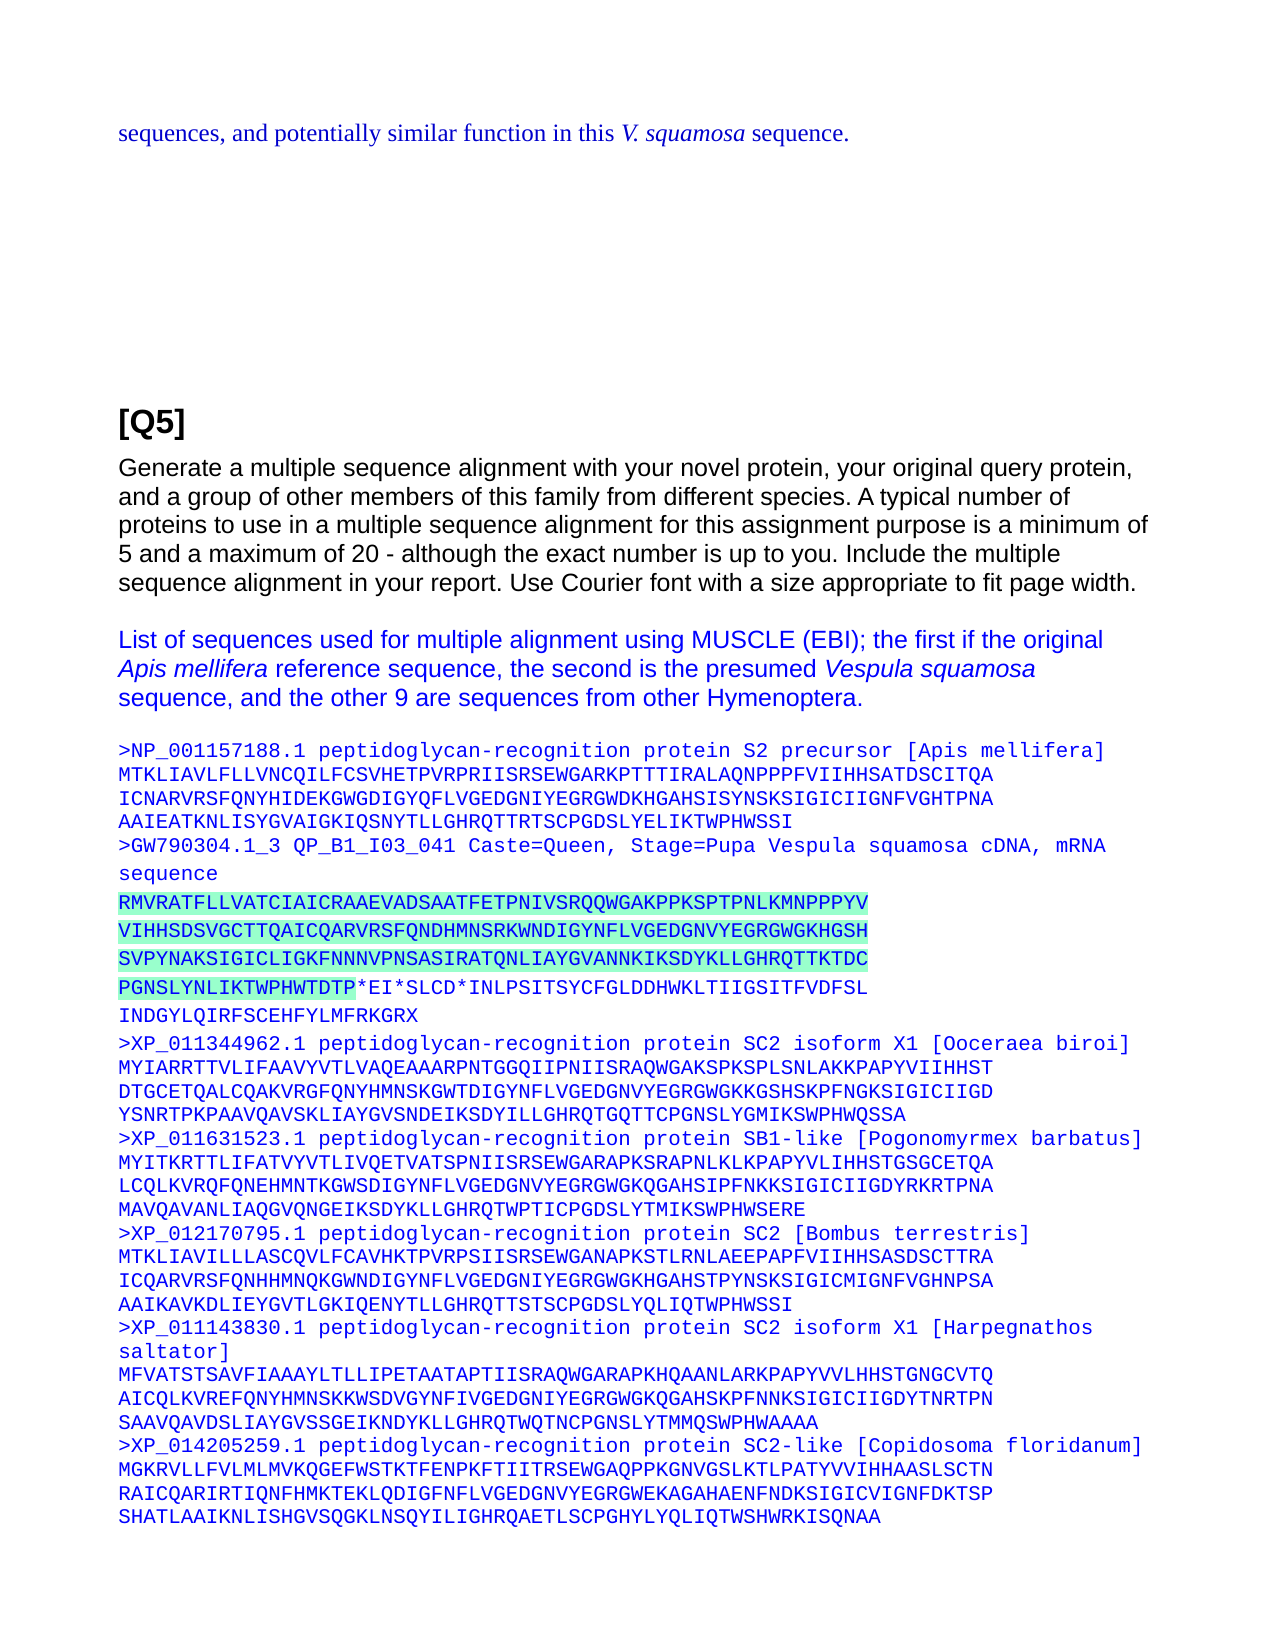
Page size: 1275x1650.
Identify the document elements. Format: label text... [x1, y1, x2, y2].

text Generate a multiple sequence alignment with your novel protein, your original query protein, and a group of other members of this family from different species. A typical number of proteins to use in a multiple sequence alignment for this assignment purpose is a minimum of 5 and a maximum of 20 - although the exact number is up to you. Include the multiple sequence alignment in your report. Use Courier font with a size appropriate to fit page width. [118, 453, 1157, 597]
text SHATLAAIKNLISHGVSQGKLNSQYILIGHRQAETLSCPGHYLYQLIQTWSHWRKISQNAA [118, 1506, 1157, 1530]
text SAAVQAVDSLIAYGVSSGEIKNDYKLLGHRQTWQTNCPGNSLYTMMQSWPHWAAAA [118, 1412, 1157, 1435]
text >XP_011344962.1 peptidoglycan-recognition protein SC2 isoform X1 [Ooceraea biroi] [118, 1033, 1157, 1057]
text MTKLIAVILLLASCQVLFCAVHKTPVRPSIISRSEWGANAPKSTLRNLAEEPAPFVIIHHSASDSCTTRA [118, 1246, 1157, 1270]
subtitle [Q5] [118, 402, 1157, 441]
text >NP_001157188.1 peptidoglycan-recognition protein S2 precursor [Apis mellifera] [118, 741, 1157, 764]
text AICQLKVREFQNYHMNSKKWSDVGYNFIVGEDGNIYEGRGWGKQGAHSKPFNNKSIGICIIGDYTNRTPN [118, 1388, 1157, 1412]
text >XP_014205259.1 peptidoglycan-recognition protein SC2-like [Copidosoma floridanum] [118, 1435, 1157, 1459]
text >GW790304.1_3 QP_B1_I03_041 Caste=Queen, Stage=Pupa Vespula squamosa cDNA, mRNA sequence [118, 835, 1157, 887]
text VIHHSDSVGCTTQAICQARVRSFQNDHMNSRKWNDIGYNFLVGEDGNVYEGRGWGKHGSH [118, 920, 1157, 944]
text >XP_012170795.1 peptidoglycan-recognition protein SC2 [Bombus terrestris] [118, 1223, 1157, 1246]
text DTGCETQALCQAKVRGFQNYHMNSKGWTDIGYNFLVGEDGNVYEGRGWGKKGSHSKPFNGKSIGICIIGD [118, 1081, 1157, 1104]
text RAICQARIRTIQNFHMKTEKLQDIGFNFLVGEDGNVYEGRGWEKAGAHAENFNDKSIGICVIGNFDKTSP [118, 1483, 1157, 1506]
text MYITKRTTLIFATVYVTLIVQETVATSPNIISRSEWGARAPKSRAPNLKLKPAPYVLIHHSTGSGCETQA [118, 1152, 1157, 1175]
text ICNARVRSFQNYHIDEKGWGDIGYQFLVGEDGNIYEGRGWDKHGAHSISYNSKSIGICIIGNFVGHTPNA [118, 788, 1157, 811]
text INDGYLQIRFSCEHFYLMFRKGRX [118, 1005, 1157, 1029]
text MYIARRTTVLIFAAVYVTLVAQEAAARPNTGGQIIPNIISRAQWGAKSPKSPLSNLAKKPAPYVIIHHST [118, 1057, 1157, 1081]
text LCQLKVRQFQNEHMNTKGWSDIGYNFLVGEDGNVYEGRGWGKQGAHSIPFNKKSIGICIIGDYRKRTPNA [118, 1175, 1157, 1199]
text YSNRTPKPAAVQAVSKLIAYGVSNDEIKSDYILLGHRQTGQTTCPGNSLYGMIKSWPHWQSSA [118, 1104, 1157, 1128]
text MAVQAVANLIAQGVQNGEIKSDYKLLGHRQTWPTICPGDSLYTMIKSWPHWSERE [118, 1199, 1157, 1223]
text >XP_011143830.1 peptidoglycan-recognition protein SC2 isoform X1 [Harpegnathos saltator] [118, 1317, 1157, 1364]
text MTKLIAVLFLLVNCQILFCSVHETPVRPRIISRSEWGARKPTTTIRALAQNPPPFVIIHHSATDSCITQA [118, 764, 1157, 788]
text MFVATSTSAVFIAAAYLTLLIPETAATAPTIISRAQWGARAPKHQAANLARKPAPYVVLHHSTGNGCVTQ [118, 1364, 1157, 1388]
text >XP_011631523.1 peptidoglycan-recognition protein SB1-like [Pogonomyrmex barbatus] [118, 1128, 1157, 1152]
text RMVRATFLLVATCIAICRAAEVADSAATFETPNIVSRQQWGAKPPKSPTPNLKMNPPPYV [118, 892, 1157, 915]
text PGNSLYNLIKTWPHWTDTP*EI*SLCD*INLPSITSYCFGLDDHWKLTIIGSITFVDFSL [118, 977, 1157, 1000]
text SVPYNAKSIGICLIGKFNNNVPNSASIRATQNLIAYGVANNKIKSDYKLLGHRQTTKTDC [118, 948, 1157, 972]
text ICQARVRSFQNHHMNQKGWNDIGYNFLVGEDGNIYEGRGWGKHGAHSTPYNSKSIGICMIGNFVGHNPSA [118, 1270, 1157, 1293]
text sequences, and potentially similar function in this V. squamosa sequence. [118, 118, 1157, 147]
text AAIEATKNLISYGVAIGKIQSNYTLLGHRQTTRTSCPGDSLYELIKTWPHWSSI [118, 811, 1157, 835]
text MGKRVLLFVLMLMVKQGEFWSTKTFENPKFTIITRSEWGAQPPKGNVGSLKTLPATYVVIHHAASLSCTN [118, 1459, 1157, 1483]
text AAIKAVKDLIEYGVTLGKIQENYTLLGHRQTTSTSCPGDSLYQLIQTWPHWSSI [118, 1293, 1157, 1317]
text List of sequences used for multiple alignment using MUSCLE (EBI); the first if the original Apis mellifera reference sequence, the second is the presumed Vespula squamosa sequence, and the other 9 are sequences from other Hymenoptera. [118, 626, 1157, 712]
